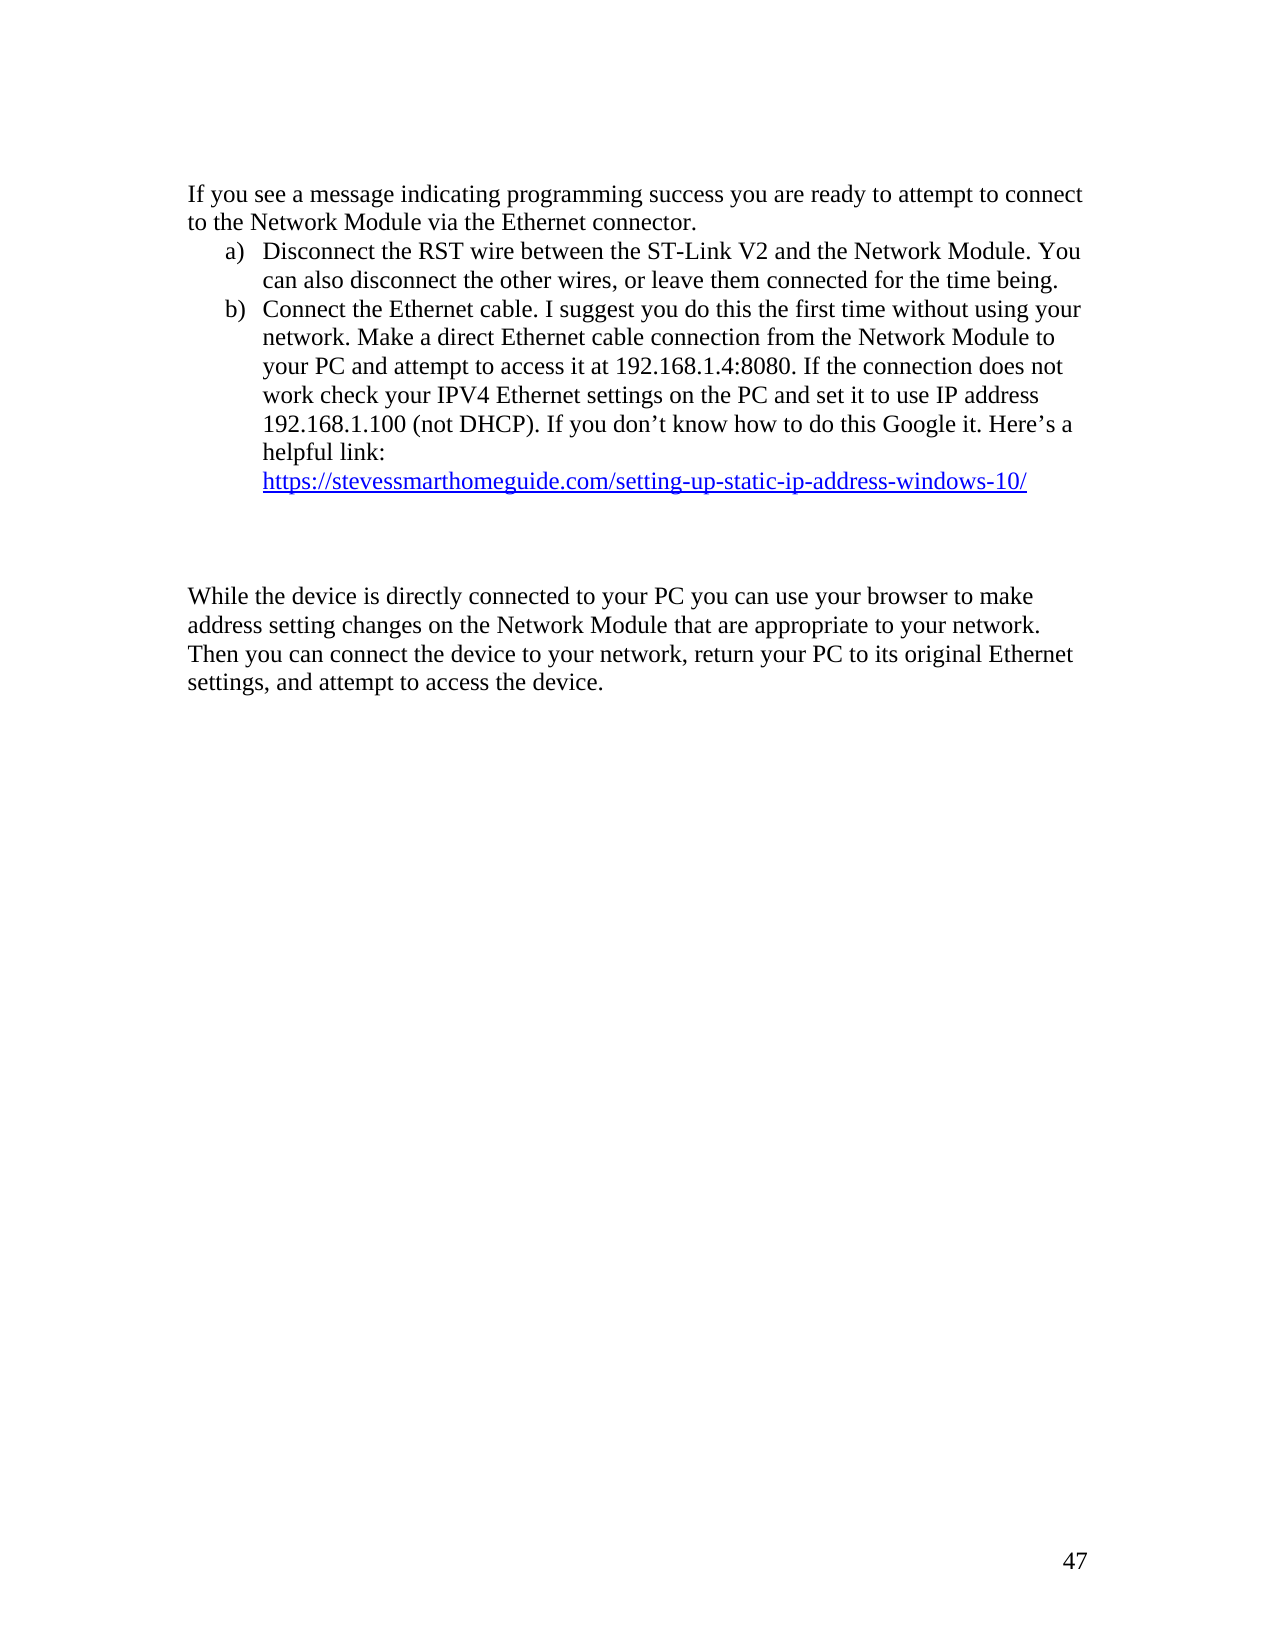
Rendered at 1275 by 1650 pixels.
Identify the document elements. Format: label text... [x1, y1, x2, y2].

list Connect the Ethernet cable. I suggest you do this the first time without using your network. Make a direct Ethernet cable connection from the Network Module to your PC and attempt to access it at 192.168.1.4:8080. If the connection does not work check your IPV4 Ethernet settings on the PC and set it to use IP address 192.168.1.100 (not DHCP). If you don’t know how to do this Google it. Here’s a helpful link: [225, 294, 1087, 466]
text While the device is directly connected to your PC you can use your browser to make address setting changes on the Network Module that are appropriate to your network. Then you can connect the device to your network, return your PC to its original Ethernet settings, and attempt to access the device. [187, 581, 1087, 696]
text If you see a message indicating programming success you are ready to attempt to connect to the Network Module via the Ethernet connector. [187, 179, 1087, 236]
list Disconnect the RST wire between the ST-Link V2 and the Network Module. You can also disconnect the other wires, or leave them connected for the time being. [225, 236, 1087, 294]
text https://stevessmarthomeguide.com/setting-up-static-ip-address-windows-10/ [262, 466, 1087, 495]
